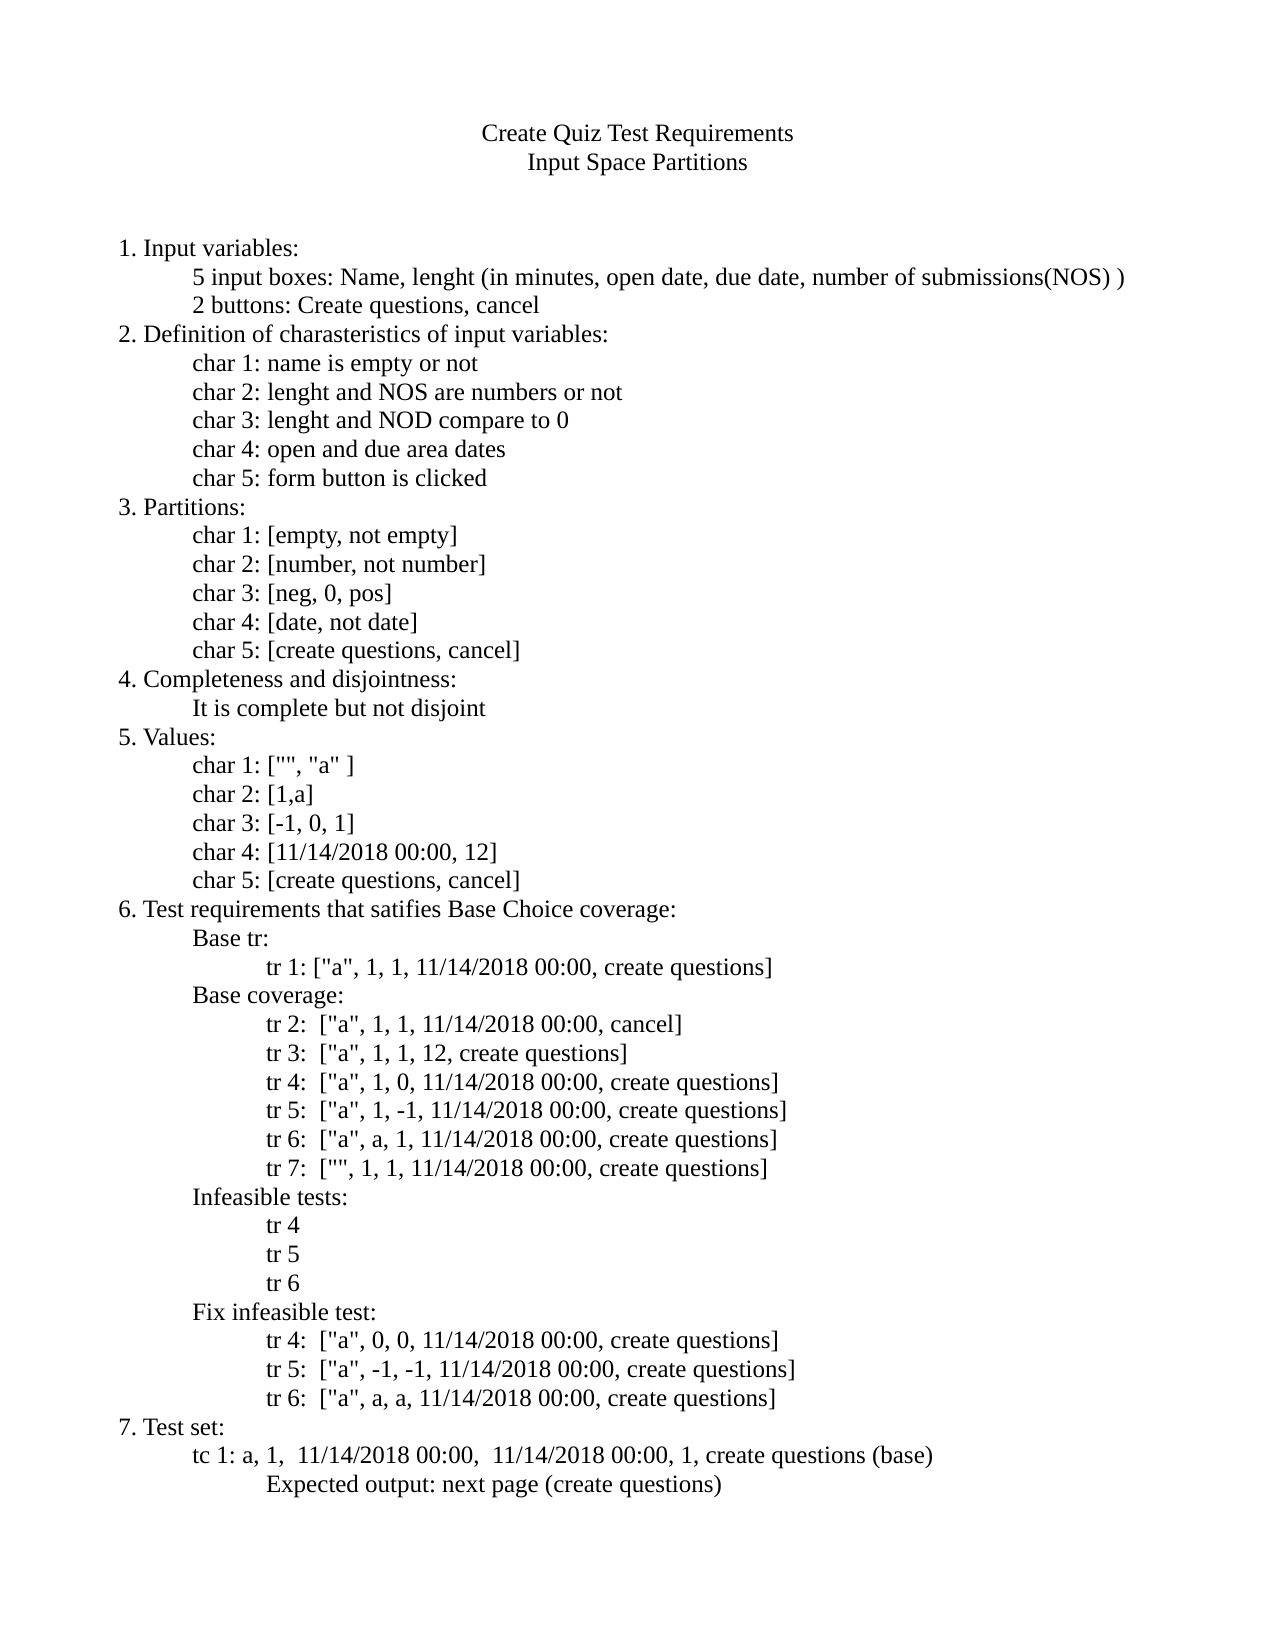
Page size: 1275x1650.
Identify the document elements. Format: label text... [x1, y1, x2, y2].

text char 5: form button is clicked [118, 463, 1157, 492]
text tr 5: ["a", 1, -1, 11/14/2018 00:00, create questions] [118, 1096, 1157, 1124]
text tr 2: ["a", 1, 1, 11/14/2018 00:00, cancel] [118, 1009, 1157, 1038]
text char 4: [11/14/2018 00:00, 12] [118, 837, 1157, 866]
text tr 6 [118, 1268, 1157, 1297]
text 5 input boxes: Name, lenght (in minutes, open date, due date, number of submissions(NOS) ) [118, 262, 1157, 291]
text Base coverage: [118, 981, 1157, 1009]
text tr 4 [118, 1211, 1157, 1239]
text Fix infeasible test: [118, 1297, 1157, 1326]
text 6. Test requirements that satifies Base Choice coverage: [118, 894, 1157, 923]
text 7. Test set: [118, 1412, 1157, 1441]
text tr 5: ["a", -1, -1, 11/14/2018 00:00, create questions] [118, 1354, 1157, 1383]
text 2. Definition of charasteristics of input variables: [118, 319, 1157, 348]
text tr 5 [118, 1239, 1157, 1268]
text tr 3: ["a", 1, 1, 12, create questions] [118, 1038, 1157, 1067]
text Base tr: [118, 923, 1157, 952]
text tr 6: ["a", a, 1, 11/14/2018 00:00, create questions] [118, 1124, 1157, 1153]
text char 2: lenght and NOS are numbers or not [118, 377, 1157, 406]
text char 4: open and due area dates [118, 434, 1157, 463]
text Create Quiz Test Requirements [118, 118, 1157, 147]
text tc 1: a, 1, 11/14/2018 00:00, 11/14/2018 00:00, 1, create questions (base) [118, 1441, 1157, 1469]
text char 1: [empty, not empty] [118, 521, 1157, 549]
text It is complete but not disjoint [118, 693, 1157, 722]
text 4. Completeness and disjointness: [118, 664, 1157, 693]
text char 2: [number, not number] [118, 549, 1157, 578]
text tr 1: ["a", 1, 1, 11/14/2018 00:00, create questions] [118, 952, 1157, 981]
text char 3: [neg, 0, pos] [118, 578, 1157, 607]
text Infeasible tests: [118, 1182, 1157, 1211]
text 3. Partitions: [118, 492, 1157, 521]
text tr 7: ["", 1, 1, 11/14/2018 00:00, create questions] [118, 1153, 1157, 1182]
text char 4: [date, not date] [118, 607, 1157, 636]
text Expected output: next page (create questions) [118, 1469, 1157, 1498]
text char 2: [1,a] [118, 779, 1157, 808]
text char 5: [create questions, cancel] [118, 636, 1157, 664]
text tr 6: ["a", a, a, 11/14/2018 00:00, create questions] [118, 1383, 1157, 1412]
text 5. Values: [118, 722, 1157, 751]
text char 5: [create questions, cancel] [118, 866, 1157, 894]
text tr 4: ["a", 0, 0, 11/14/2018 00:00, create questions] [118, 1326, 1157, 1354]
text char 3: lenght and NOD compare to 0 [118, 406, 1157, 434]
text char 1: ["", "a" ] [118, 751, 1157, 779]
text char 1: name is empty or not [118, 348, 1157, 377]
text 2 buttons: Create questions, cancel [118, 291, 1157, 319]
text char 3: [-1, 0, 1] [118, 808, 1157, 837]
text Input Space Partitions [118, 147, 1157, 176]
text 1. Input variables: [118, 233, 1157, 262]
text tr 4: ["a", 1, 0, 11/14/2018 00:00, create questions] [118, 1067, 1157, 1096]
